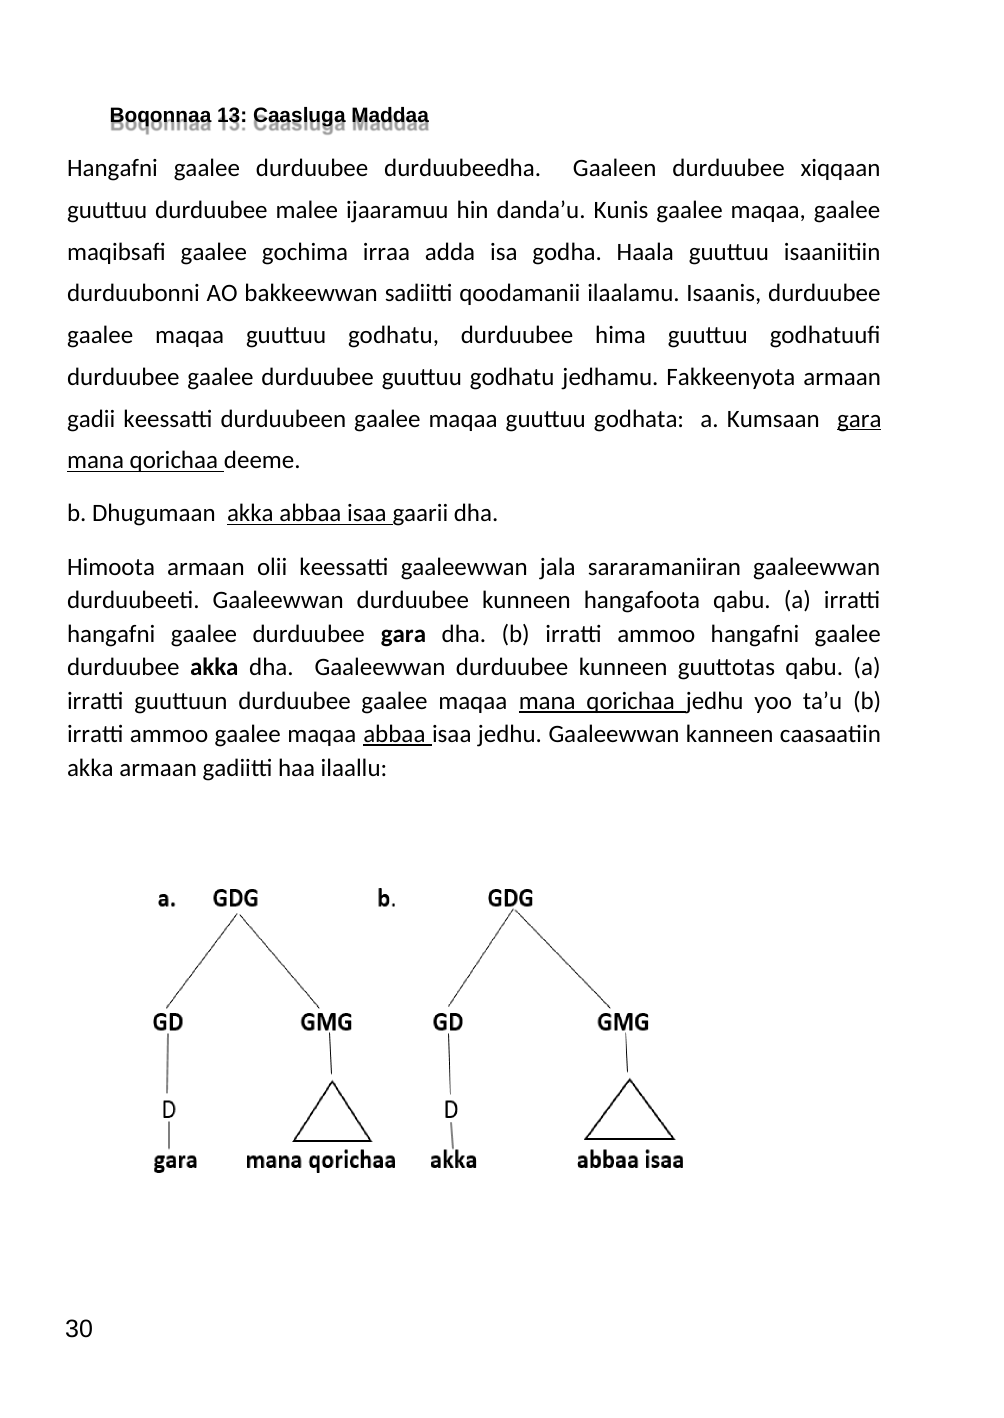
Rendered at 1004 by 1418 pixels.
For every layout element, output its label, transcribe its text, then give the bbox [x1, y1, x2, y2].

text b. Dhugumaan akka abbaa isaa gaarii dha. [67, 498, 889, 528]
picture [95, 102, 455, 149]
text Himoota armaan olii keessatti gaaleewwan jala sararamaniiran gaaleewwan durduubeeti. Gaaleewwan durduubee kunneen hangafoota qabu. (a) irratti hangafni gaalee durduubee gara dha. (b) irratti ammoo hangafni gaalee durduubee akka dha. Gaaleewwan durduubee kunneen guuttotas qabu. (a) irratti guuttuun durduubee gaalee maqaa mana qorichaa jedhu yoo ta’u (b) irratti ammoo gaalee maqaa abbaa isaa jedhu. Gaaleewwan kanneen caasaatiin akka armaan gadiitti haa ilaallu: [67, 551, 881, 782]
text Hangafni gaalee durduubee durduubeedha. Gaaleen durduubee xiqqaan guuttuu durduubee malee ijaaramuu hin danda’u. Kunis gaalee maqaa, gaalee maqibsafi gaalee gochima irraa adda isa godha. Haala guuttuu isaaniitiin durduubonni AO bakkeewwan sadiitti qoodamanii ilaalamu. Isaanis, durduubee gaalee maqaa guuttuu godhatu, durduubee hima guuttuu godhatuufi durduubee gaalee durduubee guuttuu godhatu jedhamu. Fakkeenyota armaan gadii keessatti durduubeen gaalee maqaa guuttuu godhata: a. Kumsaan gara mana qorichaa deeme. [67, 152, 881, 475]
picture [58, 805, 748, 1208]
